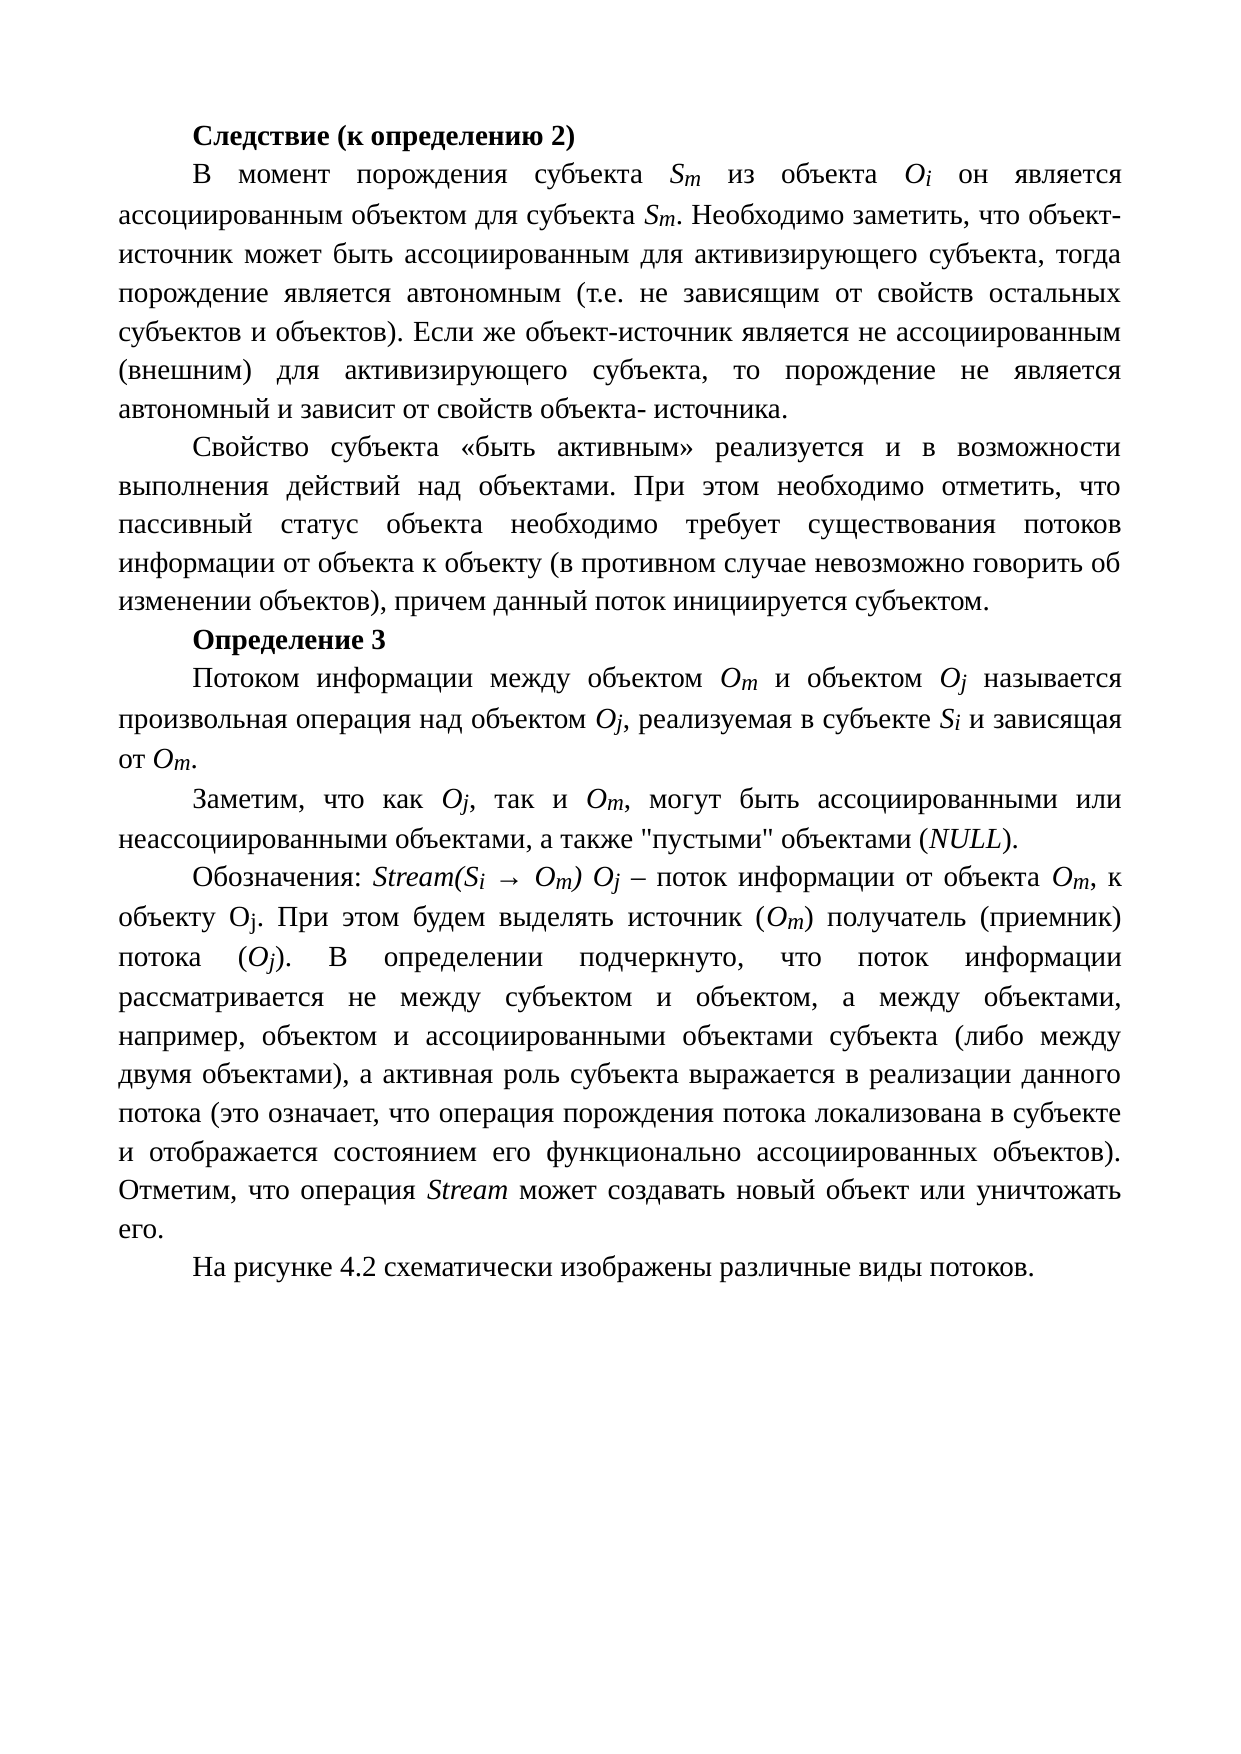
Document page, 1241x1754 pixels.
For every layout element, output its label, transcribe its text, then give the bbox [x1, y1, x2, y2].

text Потоком информации между объектом Om и объектом Oj называется произвольная операция над объектом Oj, реализуемая в субъекте Si и зависящая от Om. [118, 661, 1122, 776]
text На рисунке 4.2 схематически изображены различные виды потоков. [118, 1249, 1122, 1283]
text Обозначения: Stream(Si → Om) Oj – поток информации от объекта Om, к объекту Oj. При этом будем выделять источник (Om) получатель (приемник) потока (Oj). В определении подчеркнуто, что поток информации рассматривается не между субъектом и объектом, а между объектами, например, объектом и ассоциированными объектами субъекта (либо между двумя объектами), а активная роль субъекта выражается в реализации данного потока (это означает, что операция порождения потока локализована в субъекте и отображается состоянием его функционально ассоциированных объектов). Отметим, что операция Stream может создавать новый объект или уничтожать его. [118, 859, 1122, 1244]
text В момент порождения субъекта Sm из объекта Oi он является ассоциированным объектом для субъекта Sm. Необходимо заметить, что объект-источник может быть ассоциированным для активизирующего субъекта, тогда порождение является автономным (т.е. не зависящим от свойств остальных субъектов и объектов). Если же объект-источник является не ассоциированным (внешним) для активизирующего субъекта, то порождение не является автономный и зависит от свойств объекта- источника. [118, 157, 1122, 424]
text Свойство субъекта «быть активным» реализуется и в возможности выполнения действий над объектами. При этом необходимо отметить, что пассивный статус объекта необходимо требует существования потоков информации от объекта к объекту (в противном случае невозможно говорить об изменении объектов), причем данный поток инициируется субъектом. [118, 429, 1122, 617]
text Определение 3 [118, 622, 1122, 656]
text Следствие (к определению 2) [118, 118, 1122, 152]
text Заметим, что как Oj, так и Om, могут быть ассоциированными или неассоциированными объектами, а также "пустыми" объектами (NULL). [118, 781, 1122, 854]
